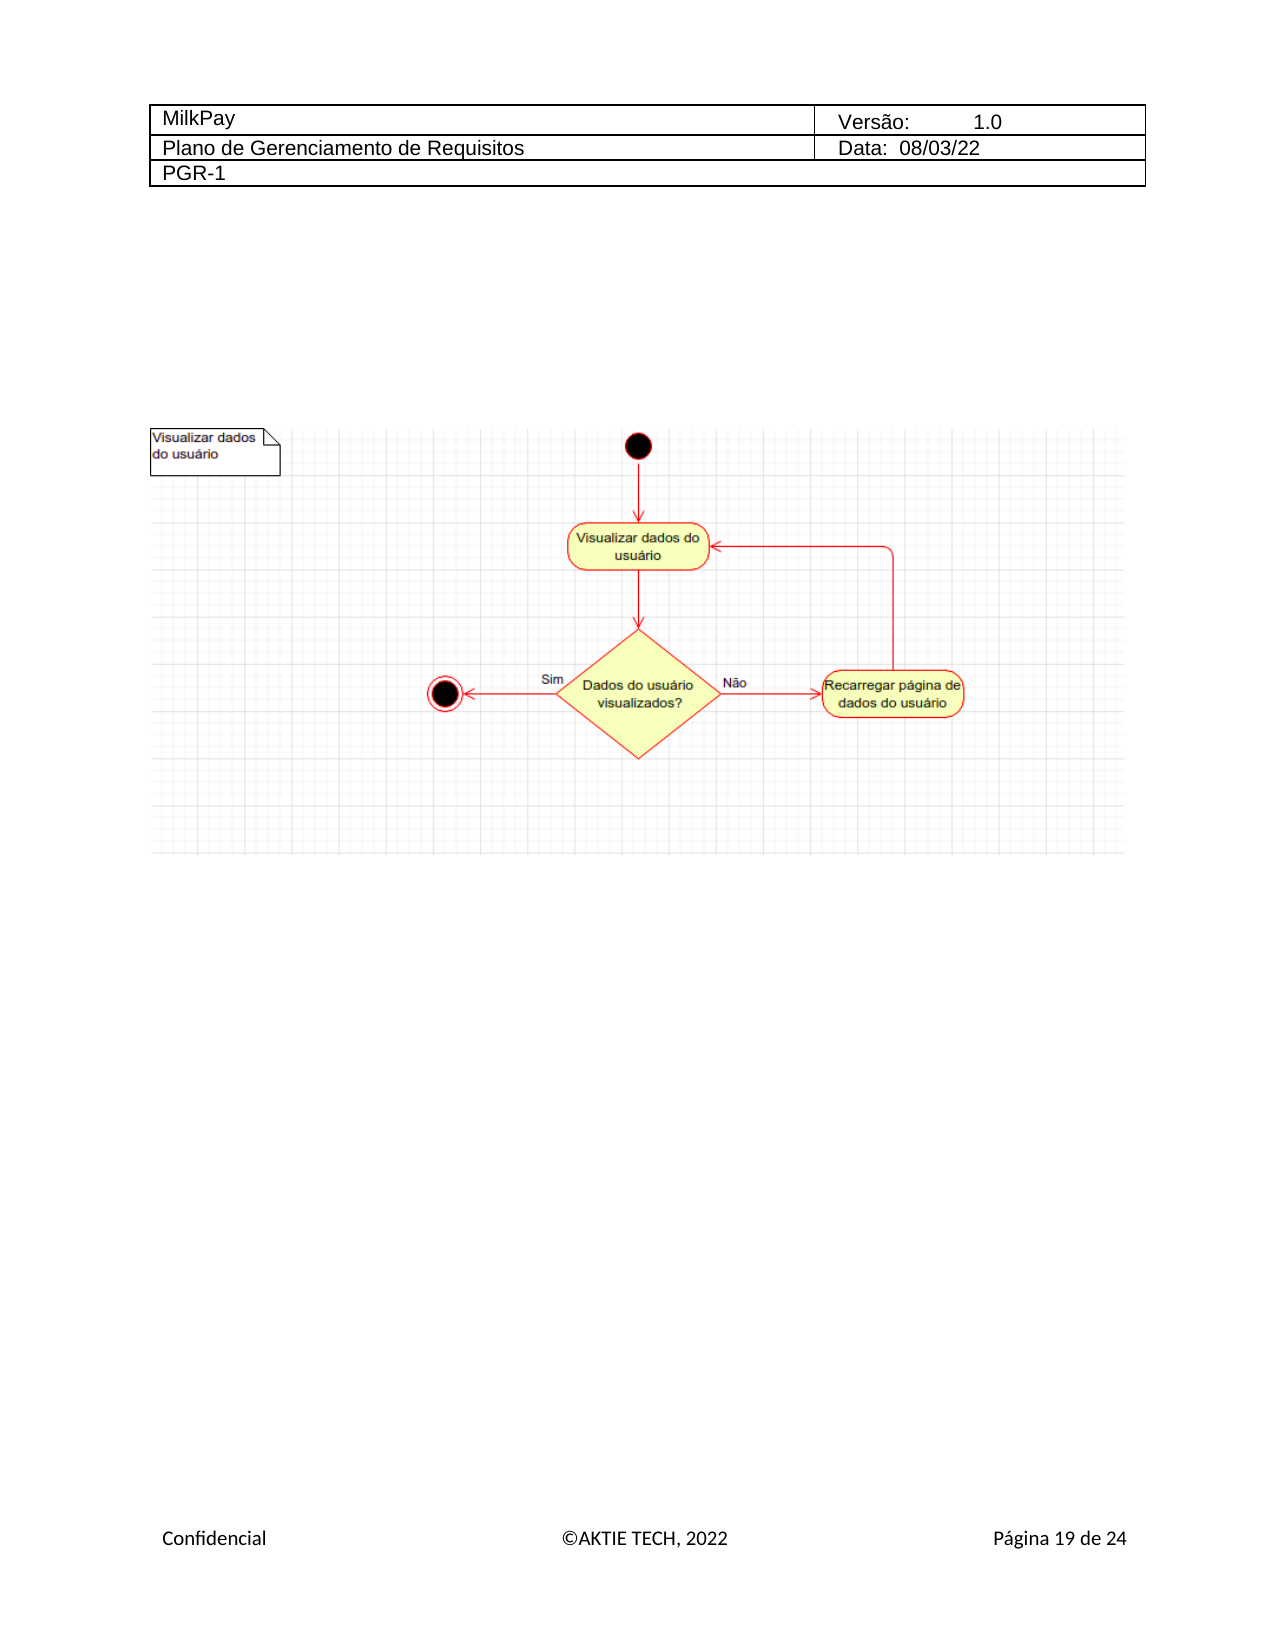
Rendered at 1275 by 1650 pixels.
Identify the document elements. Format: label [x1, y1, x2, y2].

picture [150, 428, 1125, 855]
